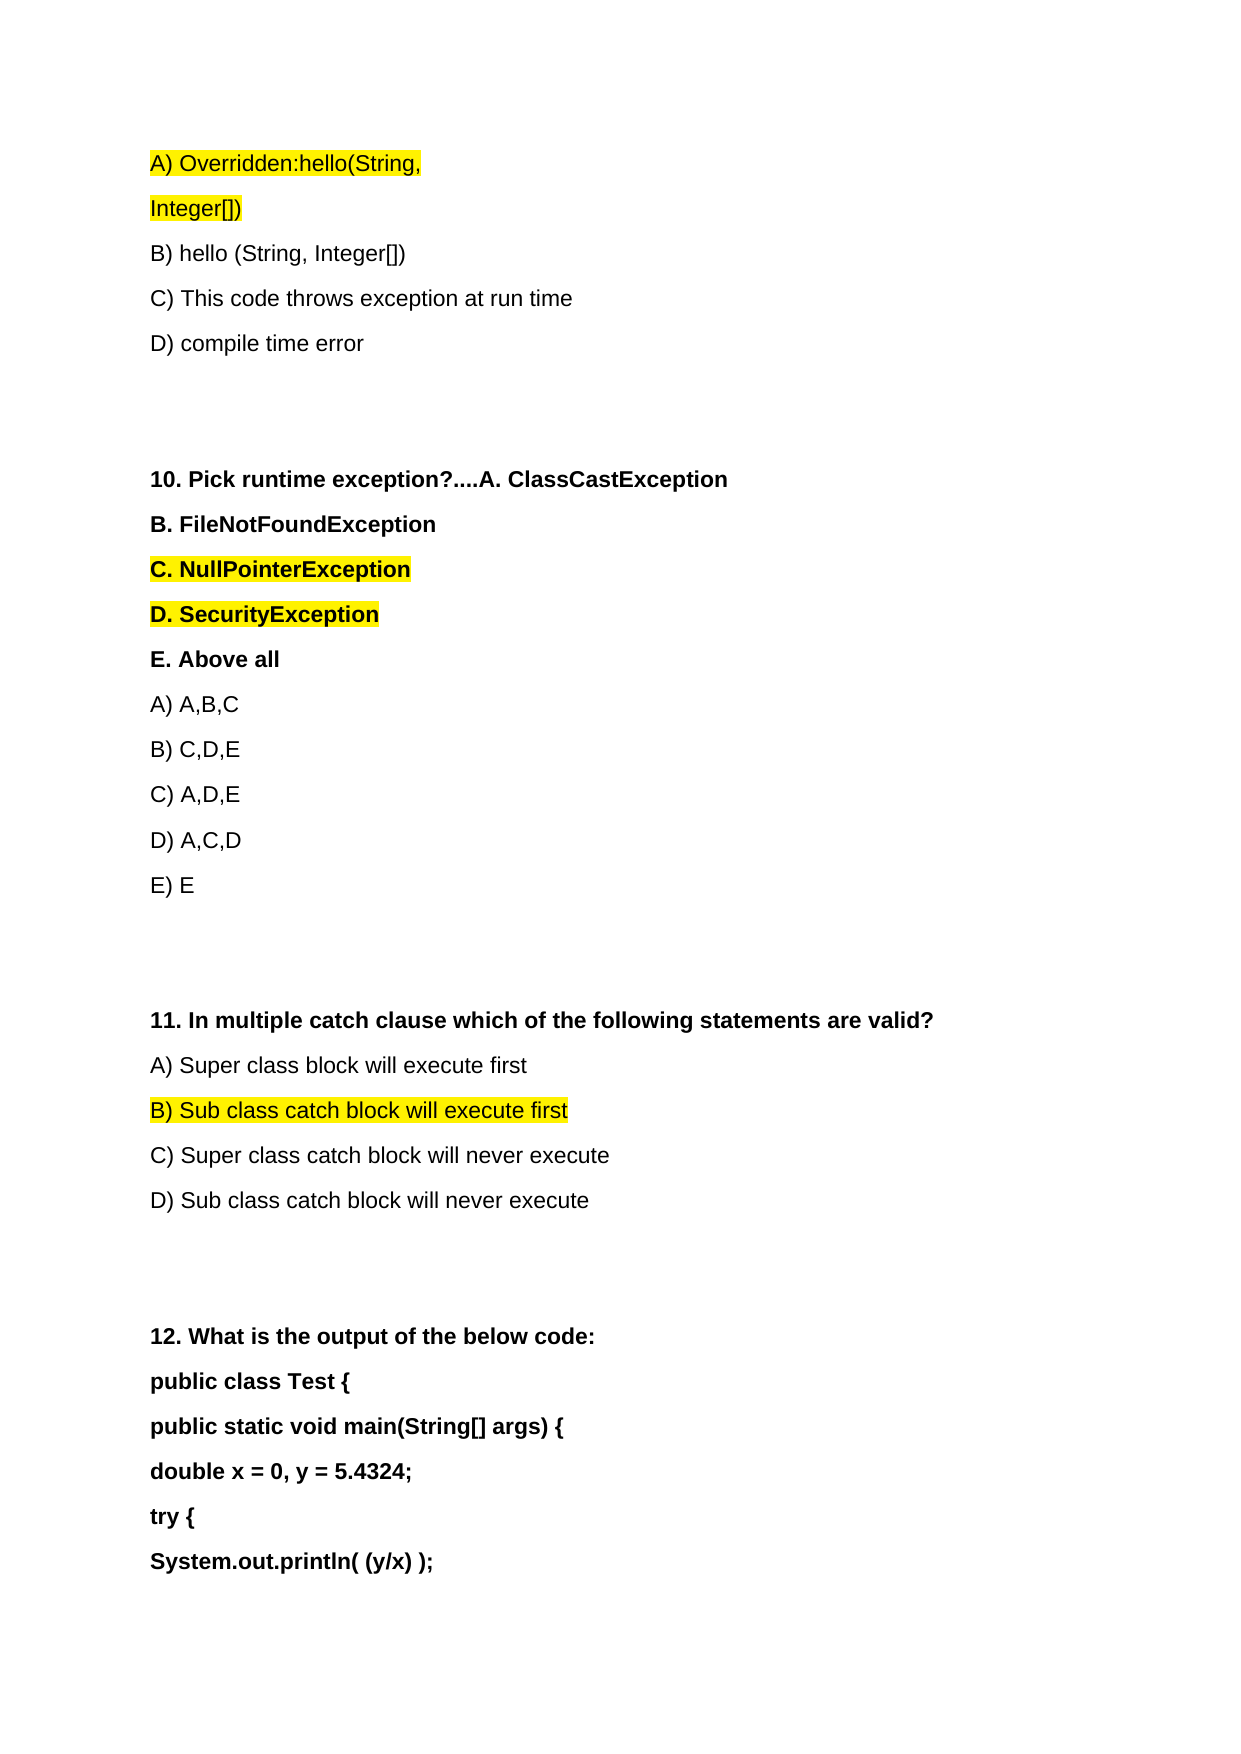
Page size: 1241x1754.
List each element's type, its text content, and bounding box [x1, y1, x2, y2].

text public class Test { [150, 1368, 1090, 1394]
text 11. In multiple catch clause which of the following statements are valid? [150, 1007, 1090, 1033]
text Integer[]) [150, 195, 1090, 221]
text try { [150, 1503, 1090, 1529]
text D) Sub class catch block will never execute [150, 1187, 1090, 1214]
text E. Above all [150, 646, 1090, 672]
text A) Super class block will execute first [150, 1052, 1090, 1078]
text B. FileNotFoundException [150, 511, 1090, 537]
text C. NullPointerException [150, 556, 1090, 582]
text C) A,D,E [150, 781, 1090, 808]
text B) hello (String, Integer[]) [150, 240, 1090, 267]
text System.out.println( (y/x) ); [150, 1548, 1090, 1574]
text B) Sub class catch block will execute first [150, 1097, 1090, 1123]
text double x = 0, y = 5.4324; [150, 1458, 1090, 1484]
text A) Overridden:hello(String, [150, 150, 1090, 176]
text D) A,C,D [150, 827, 1090, 853]
text E) E [150, 872, 1090, 898]
text D. SecurityException [150, 601, 1090, 627]
text 12. What is the output of the below code: [150, 1323, 1090, 1349]
text 10. Pick runtime exception?....A. ClassCastException [150, 466, 1090, 492]
text B) C,D,E [150, 736, 1090, 763]
text D) compile time error [150, 330, 1090, 357]
text C) Super class catch block will never execute [150, 1142, 1090, 1169]
text public static void main(String[] args) { [150, 1413, 1090, 1439]
text A) A,B,C [150, 691, 1090, 718]
text C) This code throws exception at run time [150, 285, 1090, 312]
